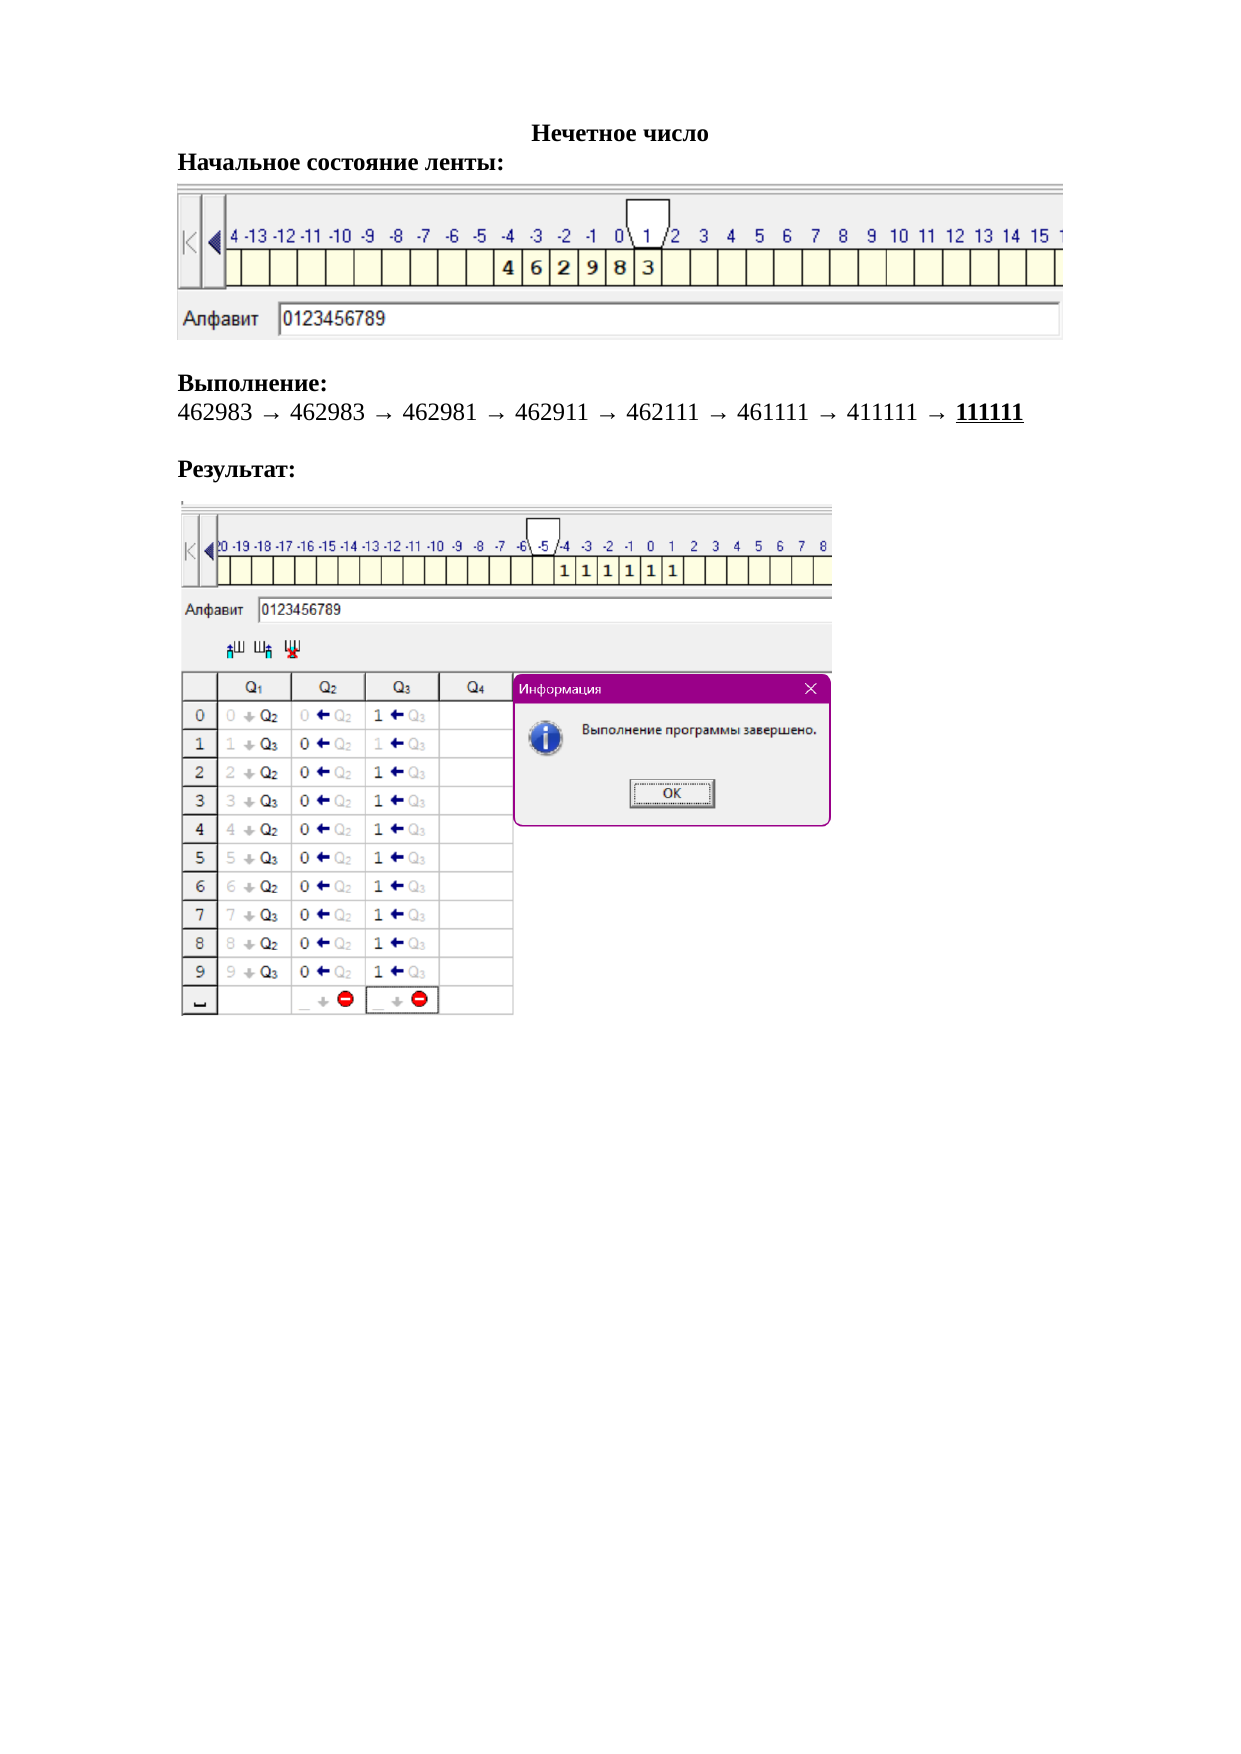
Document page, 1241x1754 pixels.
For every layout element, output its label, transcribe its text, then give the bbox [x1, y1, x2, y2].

picture [177, 183, 1063, 340]
picture [181, 501, 832, 1016]
text Начальное состояние ленты: [177, 147, 1063, 176]
text Нечетное число [177, 118, 1063, 147]
text 462983 → 462983 → 462981 → 462911 → 462111 → 461111 → 411111 → 111111 [177, 397, 1063, 426]
text Результат: [177, 454, 1063, 483]
text Выполнение: [177, 368, 1063, 397]
